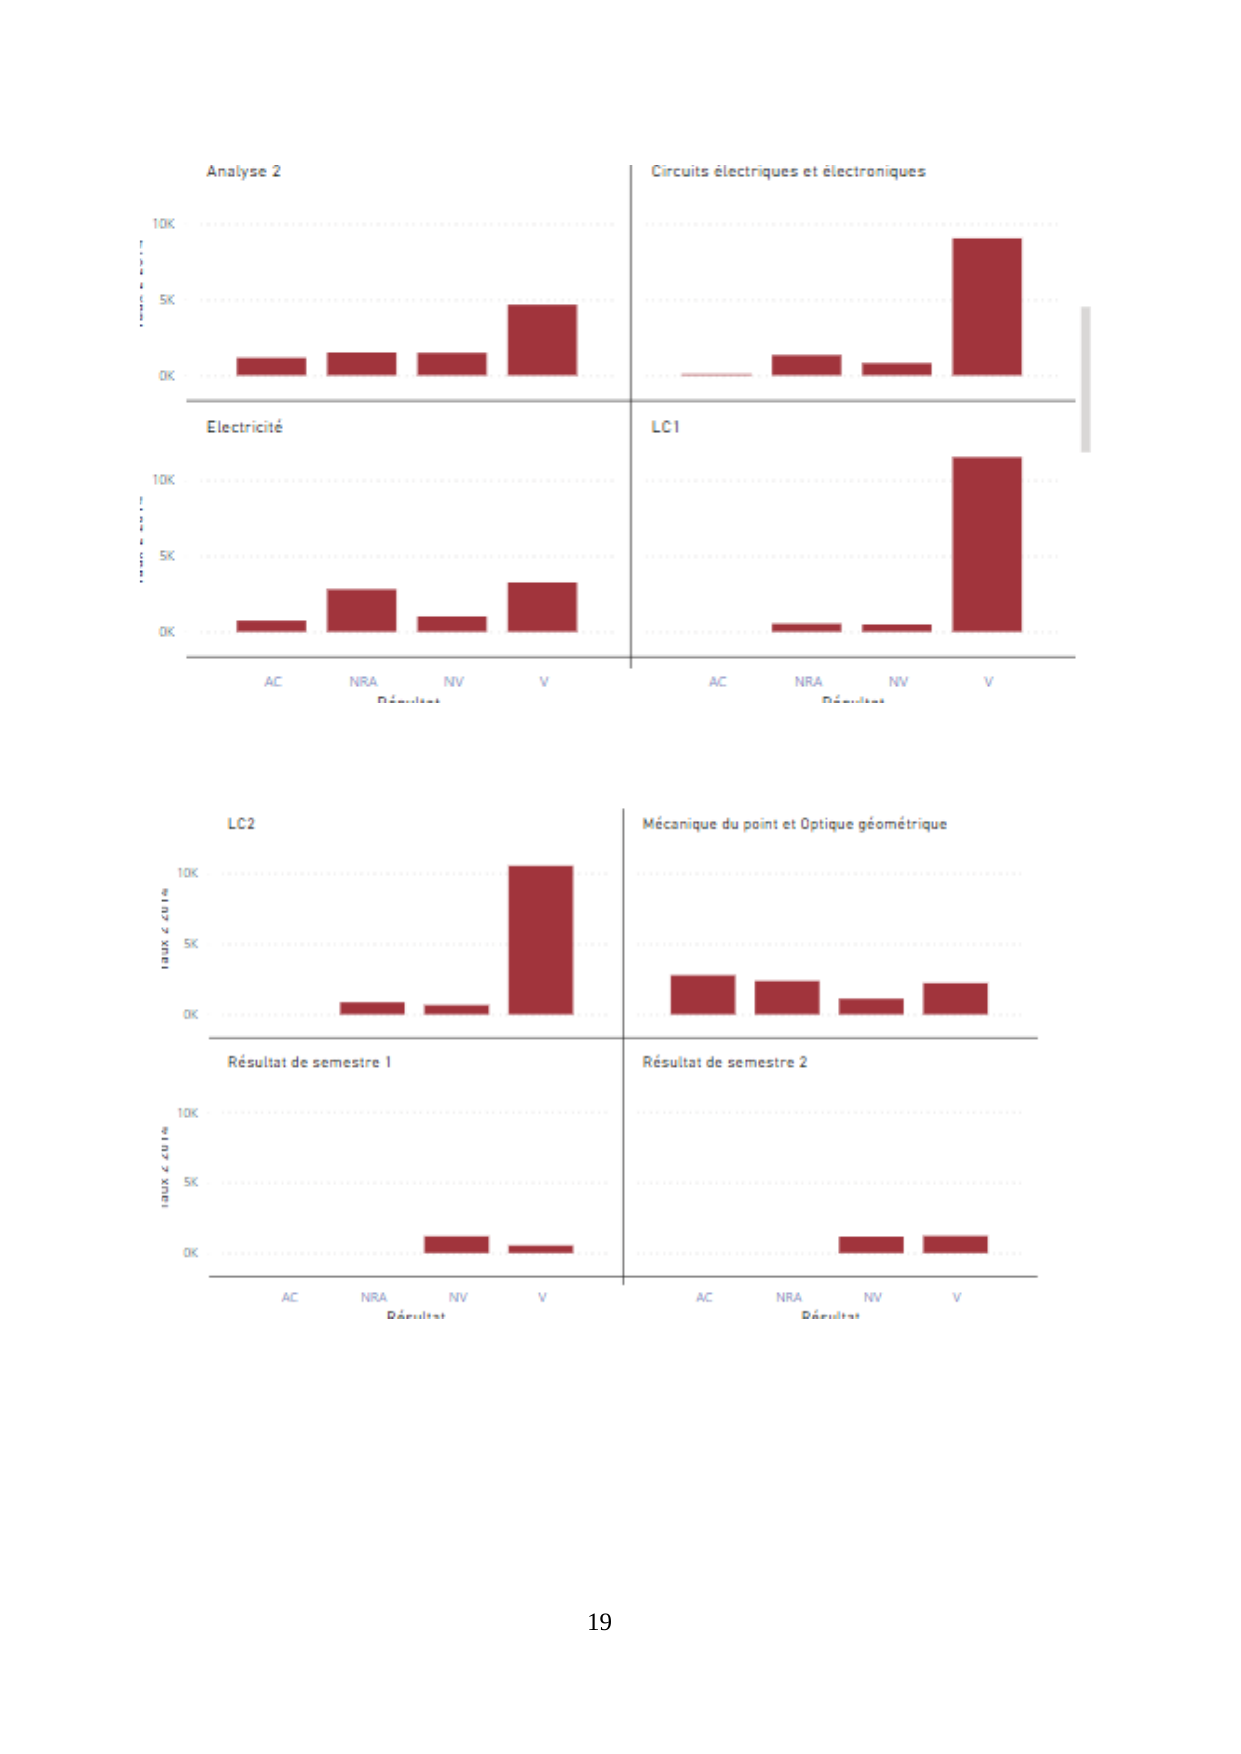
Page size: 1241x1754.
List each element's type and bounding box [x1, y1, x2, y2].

picture [161, 807, 1042, 1319]
picture [139, 165, 1092, 703]
